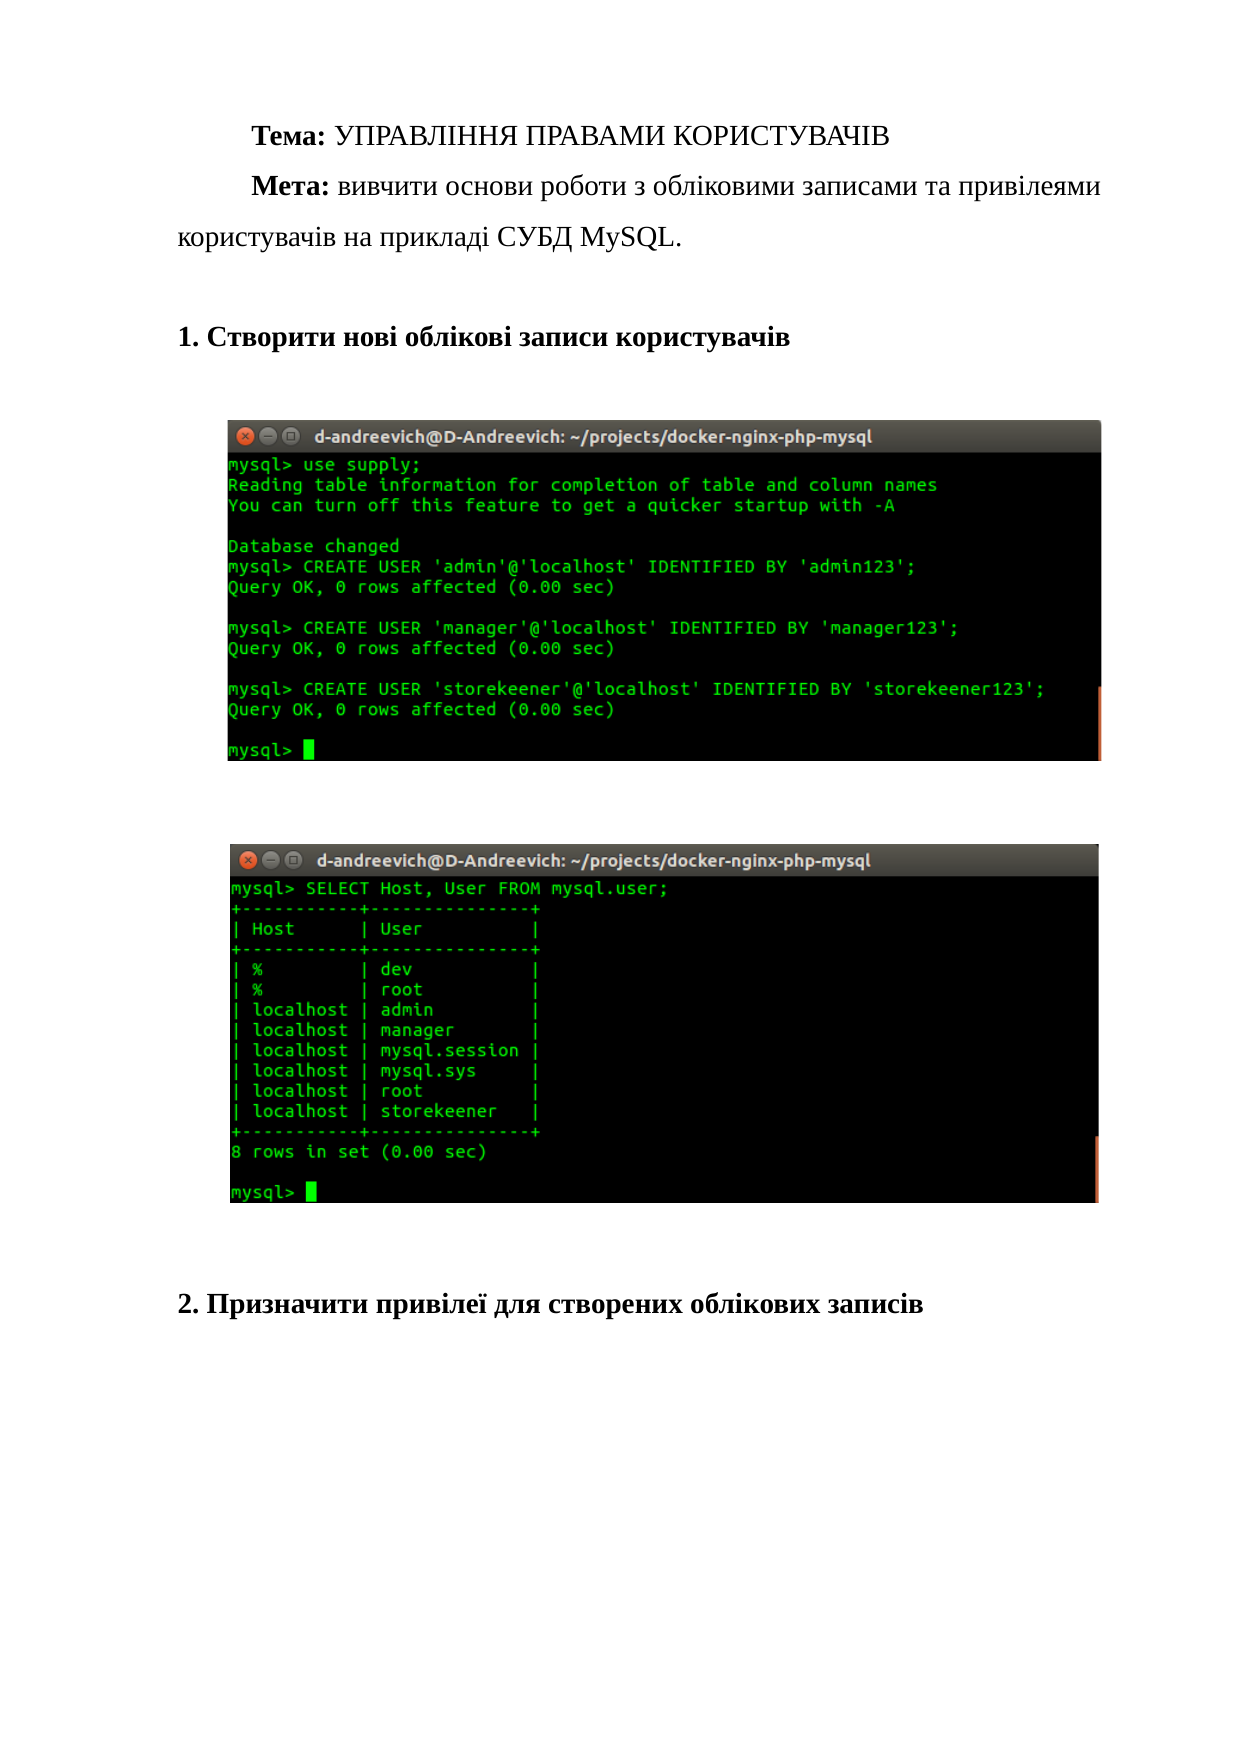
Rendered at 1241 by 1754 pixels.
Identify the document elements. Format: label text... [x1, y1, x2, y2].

text 1. Створити нові облікові записи користувачів [177, 319, 1152, 353]
picture [230, 844, 1099, 1203]
picture [227, 420, 1102, 761]
text Тема: УПРАВЛІННЯ ПРАВАМИ КОРИСТУВАЧІВ [177, 118, 1152, 152]
text Мета: вивчити основи роботи з обліковими записами та привілеями користувачів на прикладі СУБД MySQL. [177, 168, 1152, 252]
text 2. Призначити привілеї для створених облікових записів [177, 1286, 1152, 1320]
